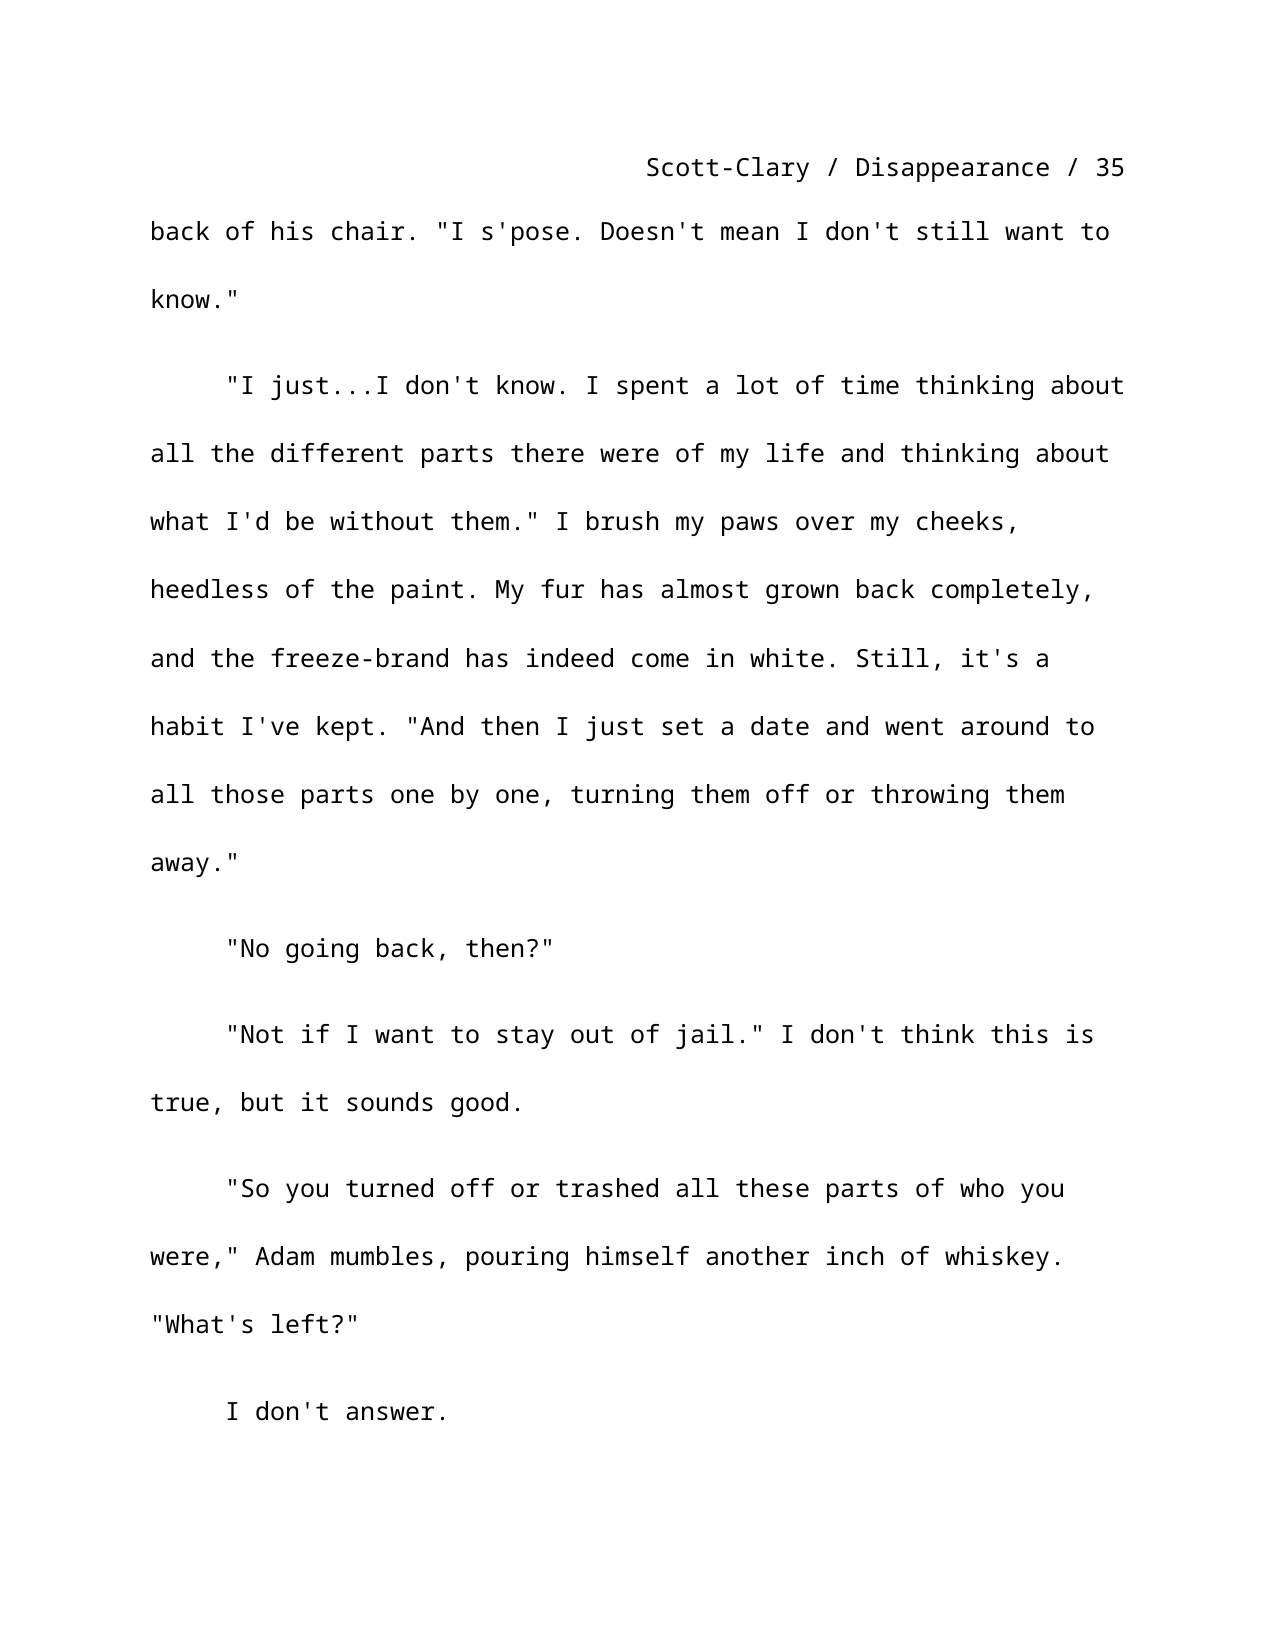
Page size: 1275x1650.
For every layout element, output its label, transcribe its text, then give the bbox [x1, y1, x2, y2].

text back of his chair. "I s'pose. Doesn't mean I don't still want to know." [150, 213, 1125, 316]
text "I just...I don't know. I spent a lot of time thinking about all the different parts there were of my life and thinking about what I'd be without them." I brush my paws over my cheeks, heedless of the paint. My fur has almost grown back completely, and the freeze-brand has indeed come in white. Still, it's a habit I've kept. "And then I just set a date and went around to all those parts one by one, turning them off or throwing them away." [150, 368, 1125, 879]
text "Not if I want to stay out of jail." I don't think this is true, but it sounds good. [150, 1017, 1125, 1119]
text "So you turned off or trashed all these parts of who you were," Adam mumbles, pouring himself another inch of whiskey. "What's left?" [150, 1171, 1125, 1341]
text "No going back, then?" [150, 931, 1125, 965]
text I don't answer. [150, 1393, 1125, 1427]
